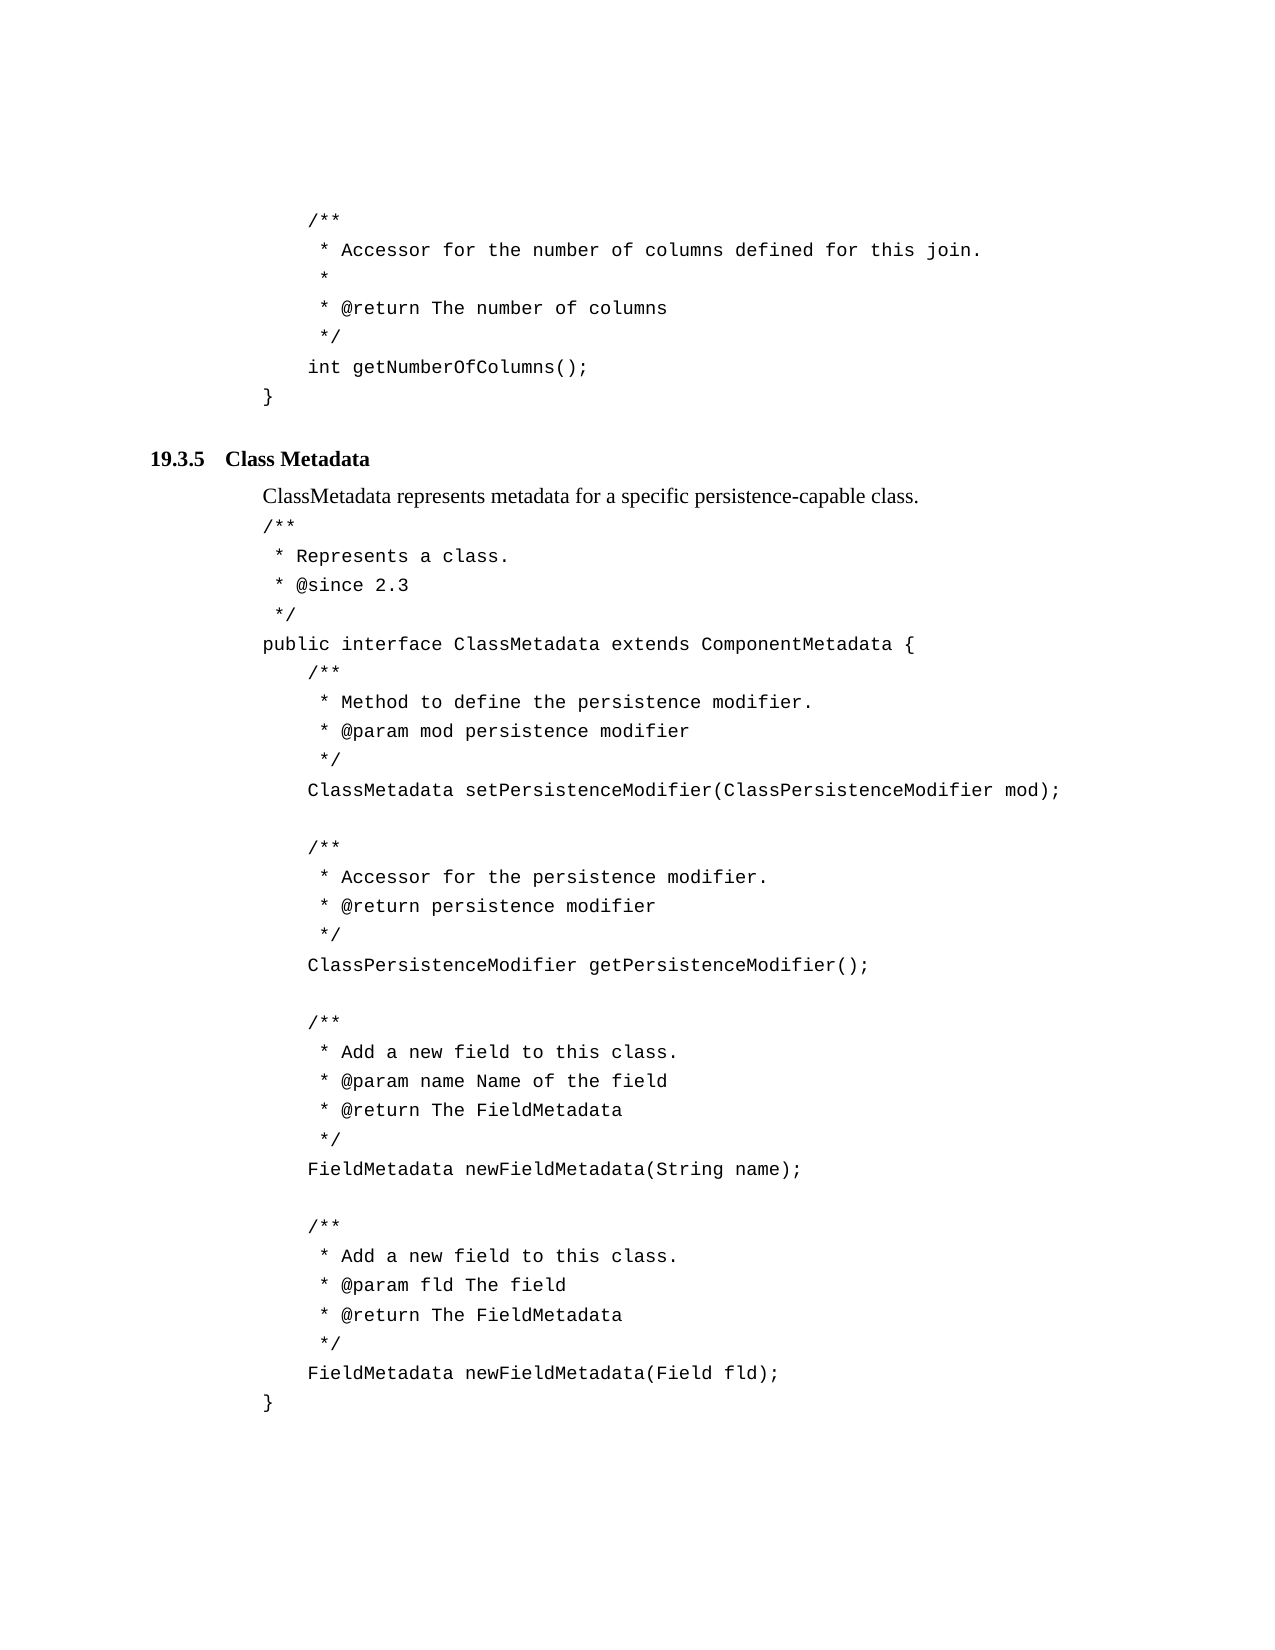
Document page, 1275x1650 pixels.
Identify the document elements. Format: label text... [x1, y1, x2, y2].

text * @since 2.3 [262, 574, 1125, 597]
subtitle Class Metadata [150, 445, 1125, 471]
text * @param name Name of the field [262, 1070, 1125, 1093]
text */ [262, 604, 1125, 627]
text */ [262, 1333, 1125, 1356]
text */ [262, 327, 1125, 349]
text */ [262, 1129, 1125, 1152]
text FieldMetadata newFieldMetadata(Field fld); [262, 1362, 1125, 1385]
text /** [262, 516, 1125, 539]
text * Add a new field to this class. [262, 1245, 1125, 1268]
text public interface ClassMetadata extends ComponentMetadata { [262, 633, 1125, 656]
text /** [262, 837, 1125, 860]
text /** [262, 662, 1125, 685]
text * @return The FieldMetadata [262, 1099, 1125, 1122]
text ClassMetadata setPersistenceModifier(ClassPersistenceModifier mod); [262, 779, 1125, 802]
text * @return The number of columns [262, 297, 1125, 320]
text } [262, 385, 1125, 408]
text /** [262, 210, 1125, 233]
text * Add a new field to this class. [262, 1041, 1125, 1064]
text * Accessor for the number of columns defined for this join. [262, 239, 1125, 262]
text ClassPersistenceModifier getPersistenceModifier(); [262, 954, 1125, 977]
text * @param mod persistence modifier [262, 720, 1125, 743]
text * Represents a class. [262, 545, 1125, 568]
text * @return persistence modifier [262, 895, 1125, 918]
text * @param fld The field [262, 1274, 1125, 1297]
text */ [262, 924, 1125, 947]
text */ [262, 749, 1125, 772]
text * Accessor for the persistence modifier. [262, 866, 1125, 889]
text * @return The FieldMetadata [262, 1304, 1125, 1327]
text * Method to define the persistence modifier. [262, 691, 1125, 714]
text int getNumberOfColumns(); [262, 356, 1125, 379]
text * [262, 268, 1125, 291]
text ClassMetadata represents metadata for a specific persistence-capable class. [262, 482, 1125, 508]
text FieldMetadata newFieldMetadata(String name); [262, 1158, 1125, 1181]
text /** [262, 1216, 1125, 1239]
text /** [262, 1012, 1125, 1035]
text } [262, 1391, 1125, 1414]
